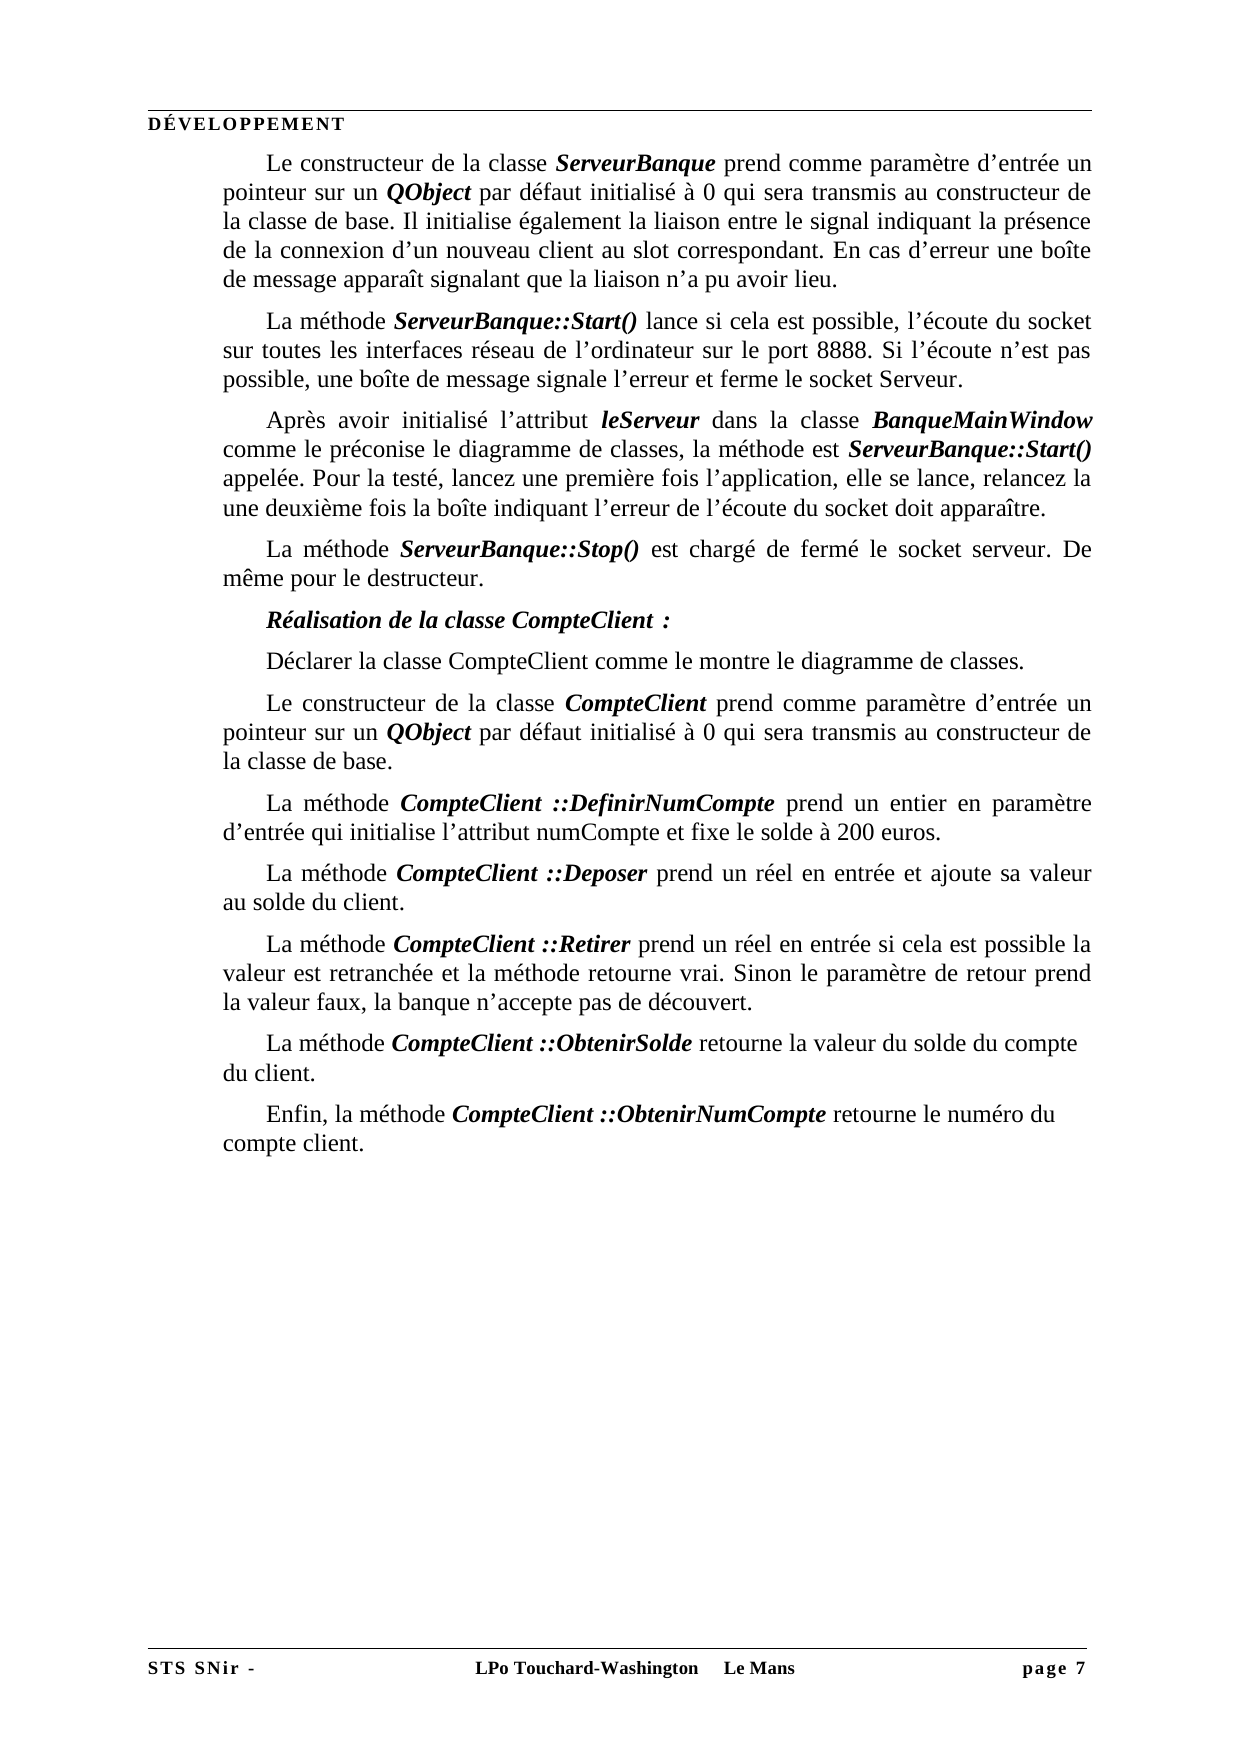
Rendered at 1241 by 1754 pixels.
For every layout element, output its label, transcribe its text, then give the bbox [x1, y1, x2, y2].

text La méthode CompteClient ::Retirer prend un réel en entrée si cela est possible la valeur est retranchée et la méthode retourne vrai. Sinon le paramètre de retour prend la valeur faux, la banque n’accepte pas de découvert. [223, 929, 1092, 1016]
text Le constructeur de la classe ServeurBanque prend comme paramètre d’entrée un pointeur sur un QObject par défaut initialisé à 0 qui sera transmis au constructeur de la classe de base. Il initialise également la liaison entre le signal indiquant la présence de la connexion d’un nouveau client au slot correspondant. En cas d’erreur une boîte de message apparaît signalant que la liaison n’a pu avoir lieu. [223, 148, 1092, 293]
text La méthode ServeurBanque::Start() lance si cela est possible, l’écoute du socket sur toutes les interfaces réseau de l’ordinateur sur le port 8888. Si l’écoute n’est pas possible, une boîte de message signale l’erreur et ferme le socket Serveur. [223, 306, 1092, 393]
text Réalisation de la classe CompteClient : [223, 604, 1092, 634]
text Après avoir initialisé l’attribut leServeur dans la classe BanqueMainWindow comme le préconise le diagramme de classes, la méthode est ServeurBanque::Start() appelée. Pour la testé, lancez une première fois l’application, elle se lance, relancez la une deuxième fois la boîte indiquant l’erreur de l’écoute du socket doit apparaître. [223, 405, 1092, 521]
text Déclarer la classe CompteClient comme le montre le diagramme de classes. [223, 646, 1092, 675]
text La méthode ServeurBanque::Stop() est chargé de fermé le socket serveur. De même pour le destructeur. [223, 534, 1092, 592]
text La méthode CompteClient ::ObtenirSolde retourne la valeur du solde du compte du client. [223, 1028, 1092, 1086]
text Enfin, la méthode CompteClient ::ObtenirNumCompte retourne le numéro du compte client. [223, 1099, 1092, 1157]
text La méthode CompteClient ::Deposer prend un réel en entrée et ajoute sa valeur au solde du client. [223, 858, 1092, 916]
text Le constructeur de la classe CompteClient prend comme paramètre d’entrée un pointeur sur un QObject par défaut initialisé à 0 qui sera transmis au constructeur de la classe de base. [223, 688, 1092, 775]
text La méthode CompteClient ::DefinirNumCompte prend un entier en paramètre d’entrée qui initialise l’attribut numCompte et fixe le solde à 200 euros. [223, 787, 1092, 846]
